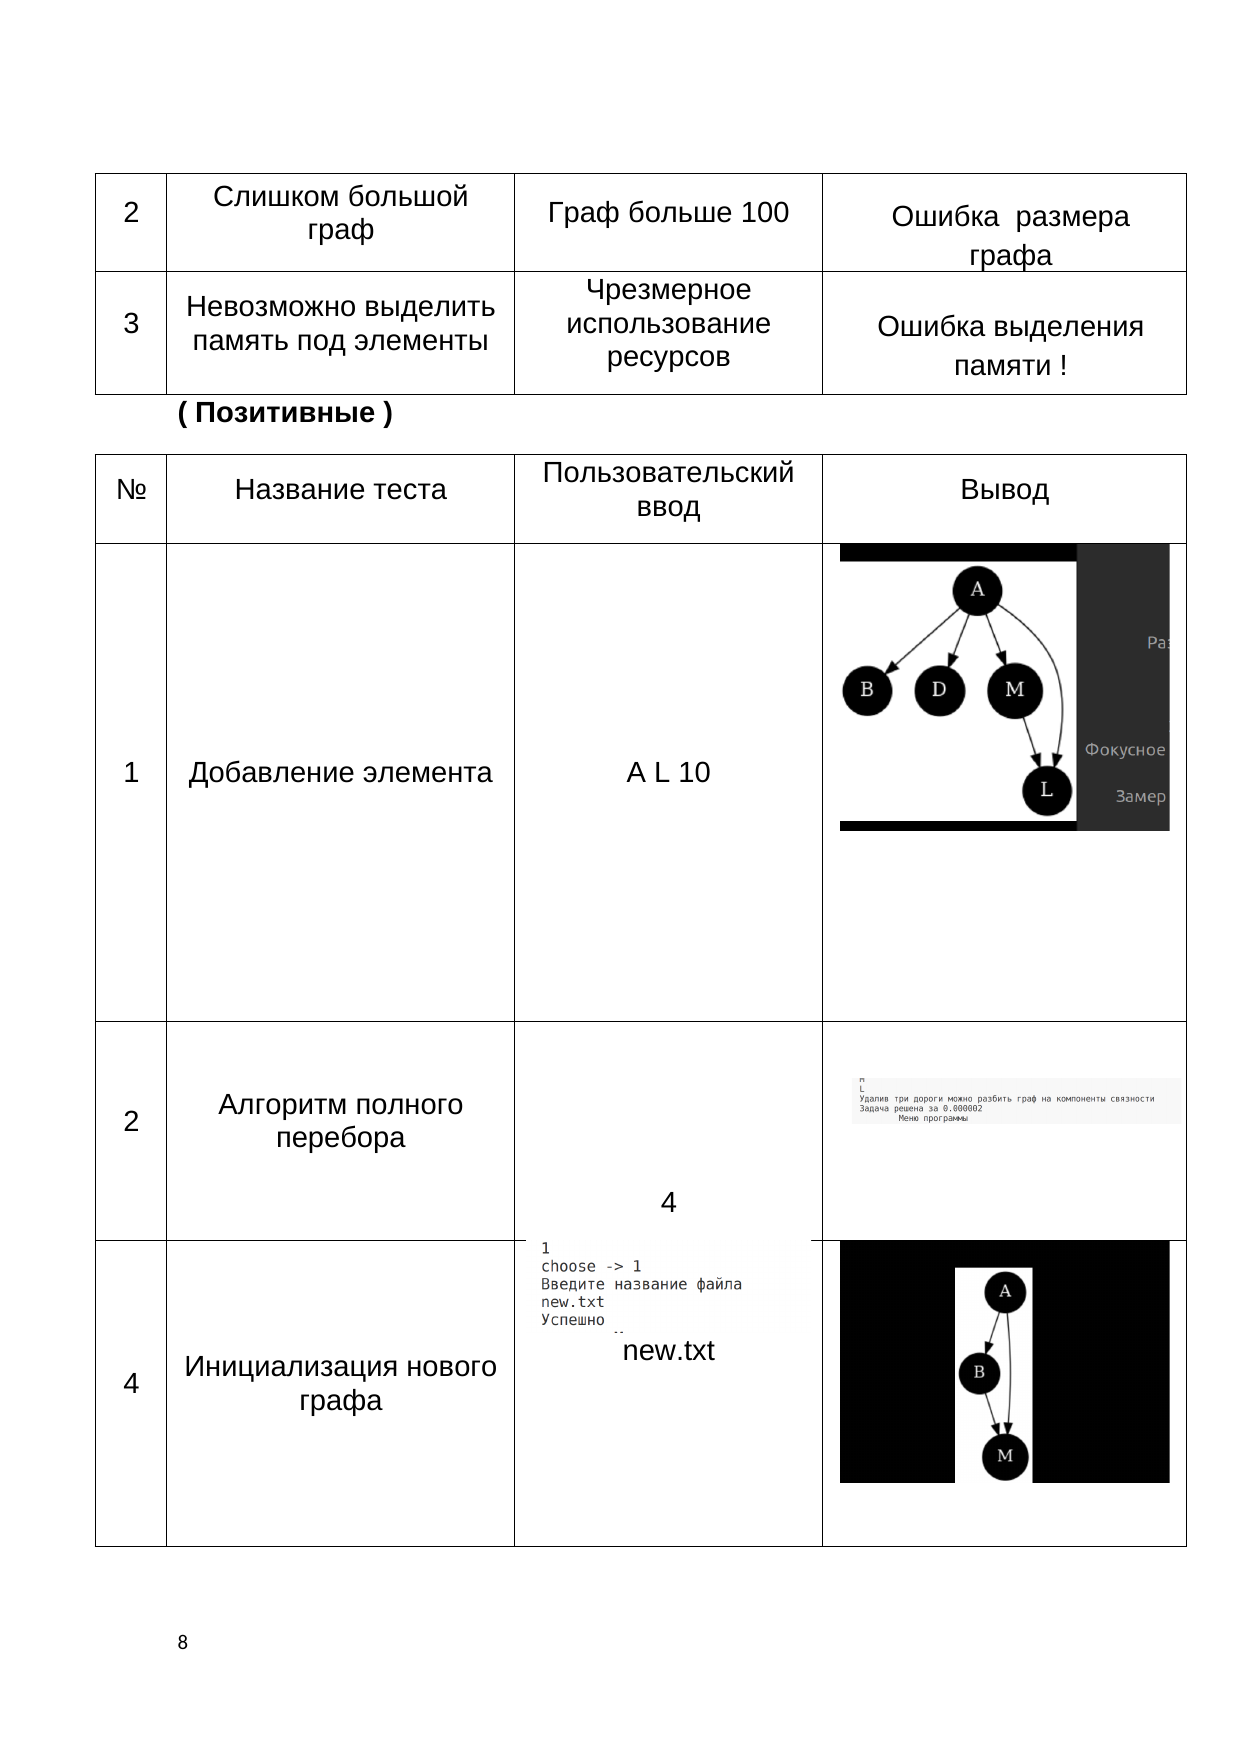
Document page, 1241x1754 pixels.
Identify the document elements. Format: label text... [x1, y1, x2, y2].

table_cell Ошибка размера графа [823, 174, 1186, 271]
table_cell 4 [515, 1022, 822, 1239]
table_cell Алгоритм полного перебора [167, 1022, 514, 1239]
picture [840, 544, 1170, 831]
table_cell [823, 1241, 1186, 1546]
table_header Пользовательский ввод [515, 455, 822, 543]
table_cell Граф больше 100 [515, 174, 822, 271]
table_cell [823, 1022, 1186, 1239]
table_header Название теста [167, 455, 514, 543]
table_cell Инициализация нового графа [167, 1241, 514, 1546]
table_cell 2 [96, 174, 166, 271]
table_cell 3 [96, 272, 166, 394]
table_cell Невозможно выделить память под элементы [167, 272, 514, 394]
picture [851, 1078, 1182, 1124]
table_cell Чрезмерное использование ресурсов [515, 272, 822, 394]
table_header Вывод [823, 455, 1186, 543]
table_cell Слишком большой граф [167, 174, 514, 271]
picture [840, 1240, 1170, 1483]
table_header № [96, 455, 166, 543]
text ( Позитивные ) [177, 395, 1152, 428]
table_cell A L 10 [515, 544, 822, 1021]
table_cell [823, 544, 1186, 1021]
table_cell Ошибка выделения памяти ! [823, 272, 1186, 394]
table_cell 2 [96, 1022, 166, 1239]
table_cell 4 [96, 1241, 166, 1546]
table_cell new.txt [515, 1241, 822, 1546]
table_cell 1 [96, 544, 166, 1021]
table_cell Добавление элемента [167, 544, 514, 1021]
picture [526, 1240, 812, 1333]
